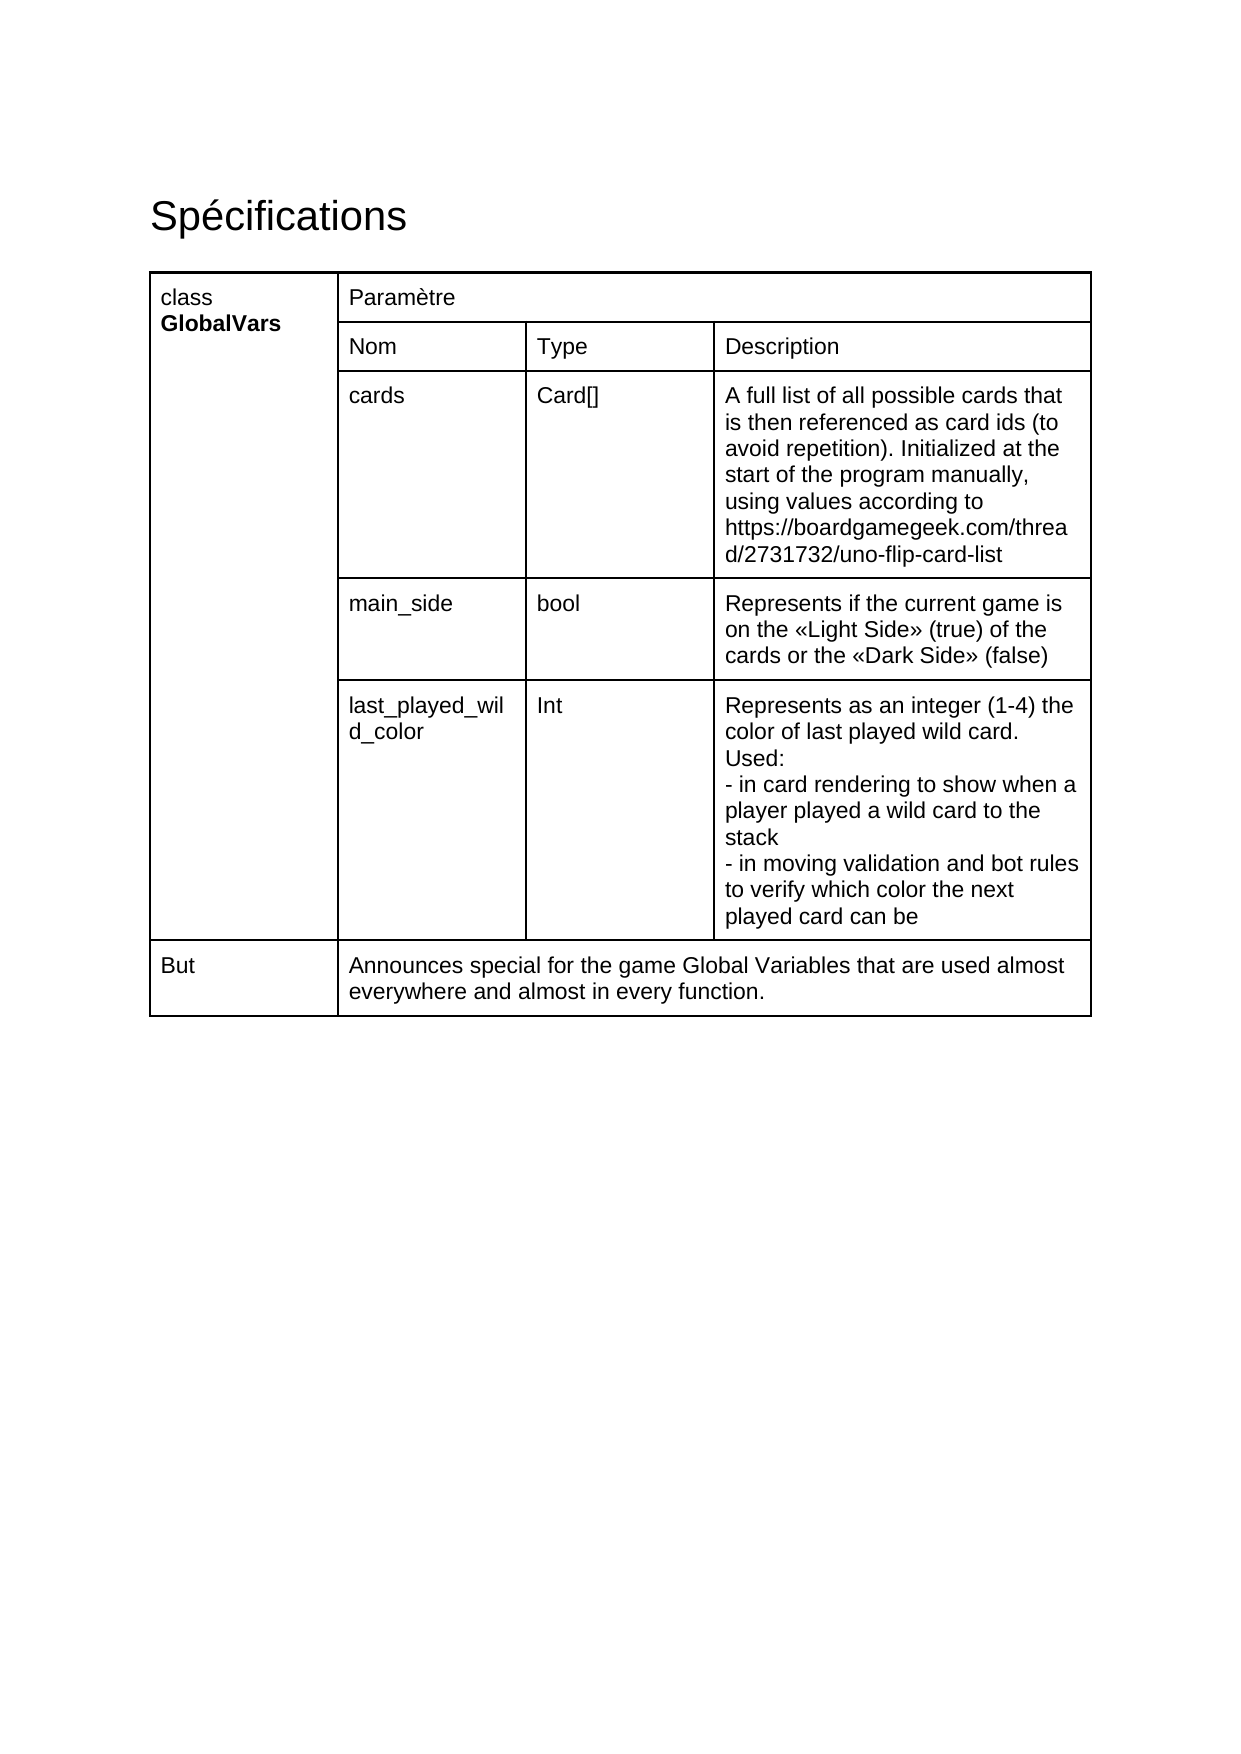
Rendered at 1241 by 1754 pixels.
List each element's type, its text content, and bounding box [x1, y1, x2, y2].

table_cell A full list of all possible cards that is then referenced as card ids (to avoid repetition). Initialized at the start of the program manually, using values according to https://boardgamegeek.com/thread/2731732/uno-flip-card-list [715, 372, 1090, 577]
table_header Paramètre [339, 274, 1090, 321]
table_cell Card[] [527, 372, 713, 577]
table_cell Description [715, 323, 1090, 370]
table_cell Int [527, 681, 713, 939]
table_cell main_side [339, 579, 525, 679]
table_cell Type [527, 323, 713, 370]
subtitle Spécifications [150, 192, 1090, 239]
table_cell Nom [339, 323, 525, 370]
table_cell bool [527, 579, 713, 679]
table_cell Represents as an integer (1-4) the color of last played wild card. Used: - in card rendering to show when a player played a wild card to the stack - in moving validation and bot rules to verify which color the next played card can be [715, 681, 1090, 939]
table_cell But [151, 941, 337, 1015]
table_cell Announces special for the game Global Variables that are used almost everywhere and almost in every function. [339, 941, 1090, 1015]
table_cell last_played_wild_color [339, 681, 525, 939]
table_header class GlobalVars [151, 274, 337, 939]
table_cell Represents if the current game is on the «Light Side» (true) of the cards or the «Dark Side» (false) [715, 579, 1090, 679]
table_cell cards [339, 372, 525, 577]
